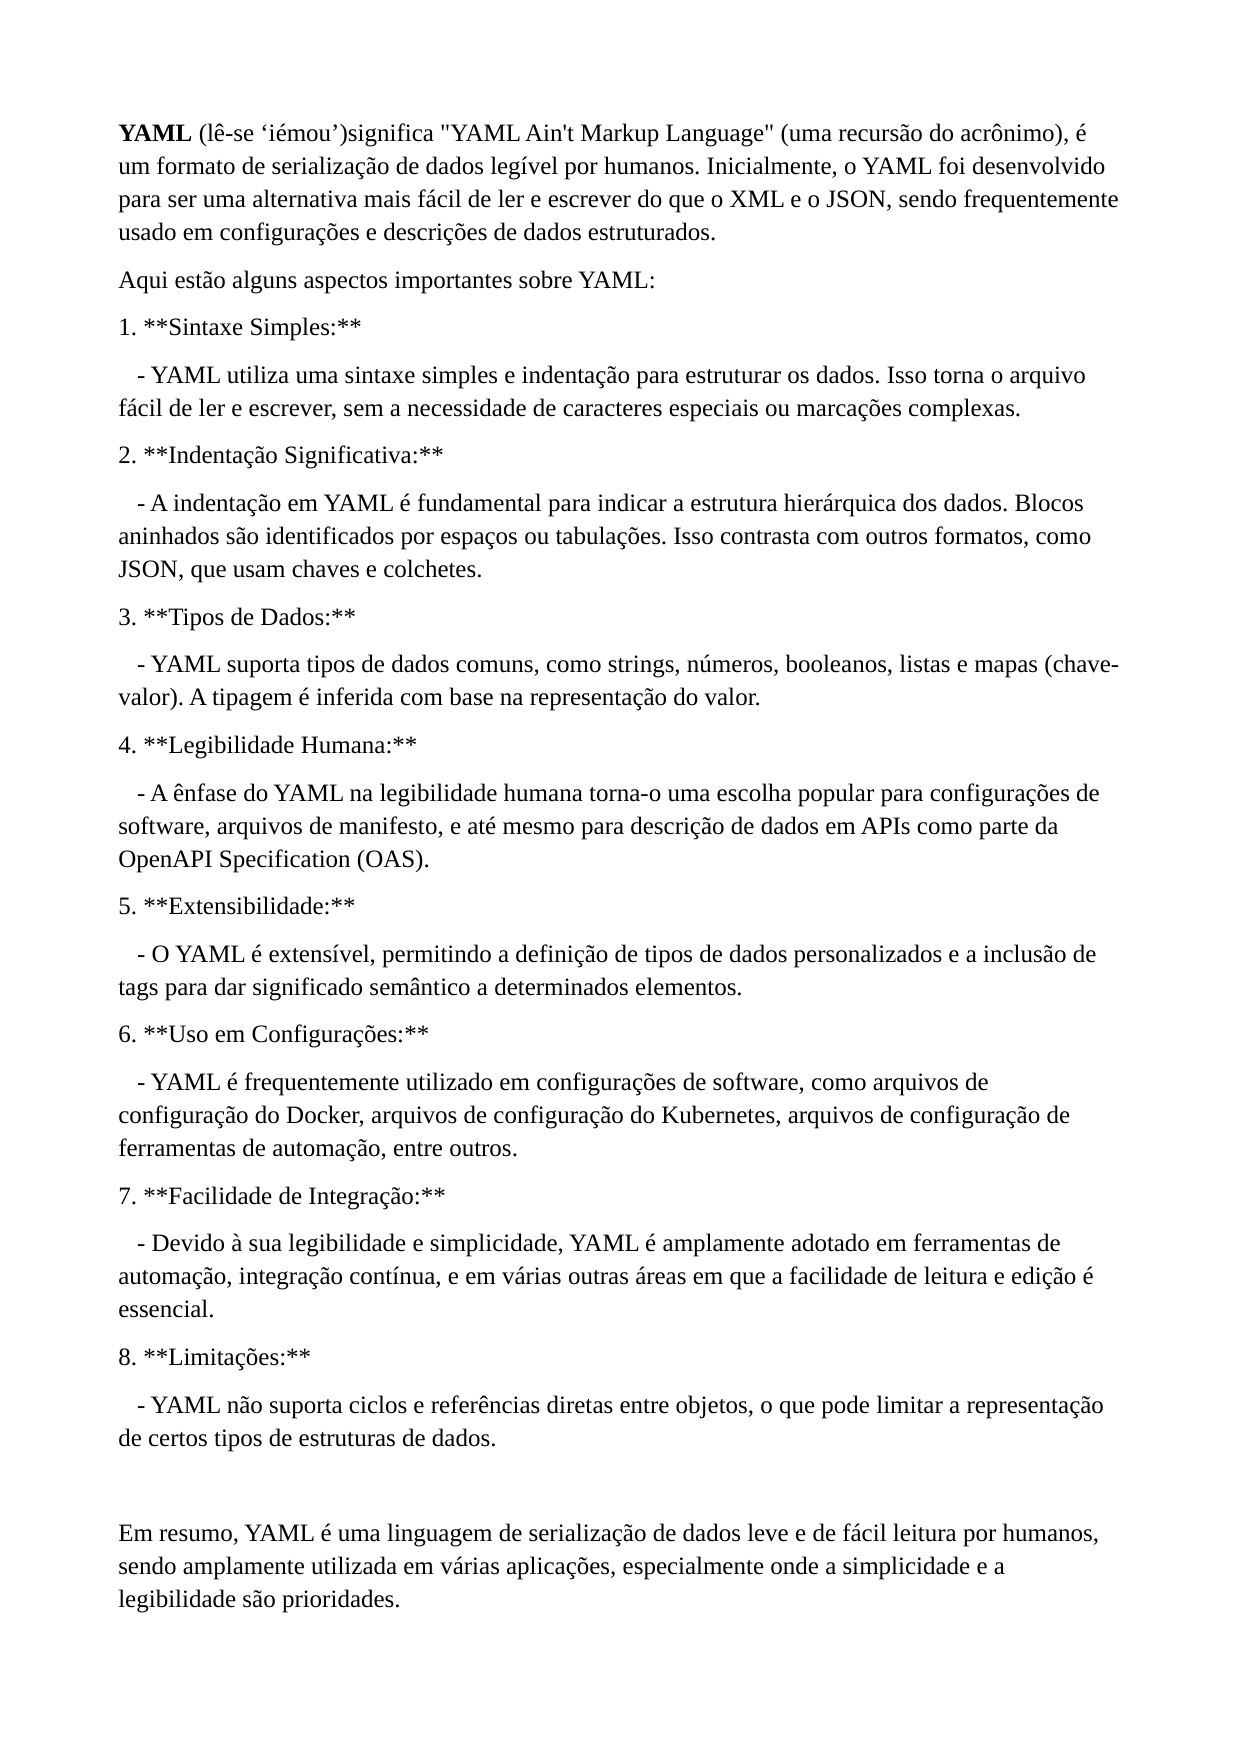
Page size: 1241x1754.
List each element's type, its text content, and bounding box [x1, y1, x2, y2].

text - A ênfase do YAML na legibilidade humana torna-o uma escolha popular para configurações de software, arquivos de manifesto, e até mesmo para descrição de dados em APIs como parte da OpenAPI Specification (OAS). [118, 778, 1122, 872]
text - Devido à sua legibilidade e simplicidade, YAML é amplamente adotado em ferramentas de automação, integração contínua, e em várias outras áreas em que a facilidade de leitura e edição é essencial. [118, 1228, 1122, 1323]
text 6. **Uso em Configurações:** [118, 1019, 1122, 1048]
text 1. **Sintaxe Simples:** [118, 312, 1122, 341]
text - YAML utiliza uma sintaxe simples e indentação para estruturar os dados. Isso torna o arquivo fácil de ler e escrever, sem a necessidade de caracteres especiais ou marcações complexas. [118, 360, 1122, 422]
text Em resumo, YAML é uma linguagem de serialização de dados leve e de fácil leitura por humanos, sendo amplamente utilizada em várias aplicações, especialmente onde a simplicidade e a legibilidade são prioridades. [118, 1518, 1122, 1613]
text - YAML suporta tipos de dados comuns, como strings, números, booleanos, listas e mapas (chave-valor). A tipagem é inferida com base na representação do valor. [118, 649, 1122, 711]
text 7. **Facilidade de Integração:** [118, 1181, 1122, 1209]
text YAML (lê-se ‘iémou’)significa "YAML Ain't Markup Language" (uma recursão do acrônimo), é um formato de serialização de dados legível por humanos. Inicialmente, o YAML foi desenvolvido para ser uma alternativa mais fácil de ler e escrever do que o XML e o JSON, sendo frequentemente usado em configurações e descrições de dados estruturados. [118, 118, 1122, 246]
text - O YAML é extensível, permitindo a definição de tipos de dados personalizados e a inclusão de tags para dar significado semântico a determinados elementos. [118, 939, 1122, 1001]
text Aqui estão alguns aspectos importantes sobre YAML: [118, 265, 1122, 293]
text - A indentação em YAML é fundamental para indicar a estrutura hierárquica dos dados. Blocos aninhados são identificados por espaços ou tabulações. Isso contrasta com outros formatos, como JSON, que usam chaves e colchetes. [118, 488, 1122, 583]
text - YAML é frequentemente utilizado em configurações de software, como arquivos de configuração do Docker, arquivos de configuração do Kubernetes, arquivos de configuração de ferramentas de automação, entre outros. [118, 1067, 1122, 1162]
text 5. **Extensibilidade:** [118, 891, 1122, 920]
text 8. **Limitações:** [118, 1342, 1122, 1371]
text 2. **Indentação Significativa:** [118, 441, 1122, 469]
text - YAML não suporta ciclos e referências diretas entre objetos, o que pode limitar a representação de certos tipos de estruturas de dados. [118, 1390, 1122, 1451]
text 3. **Tipos de Dados:** [118, 602, 1122, 631]
text 4. **Legibilidade Humana:** [118, 730, 1122, 759]
